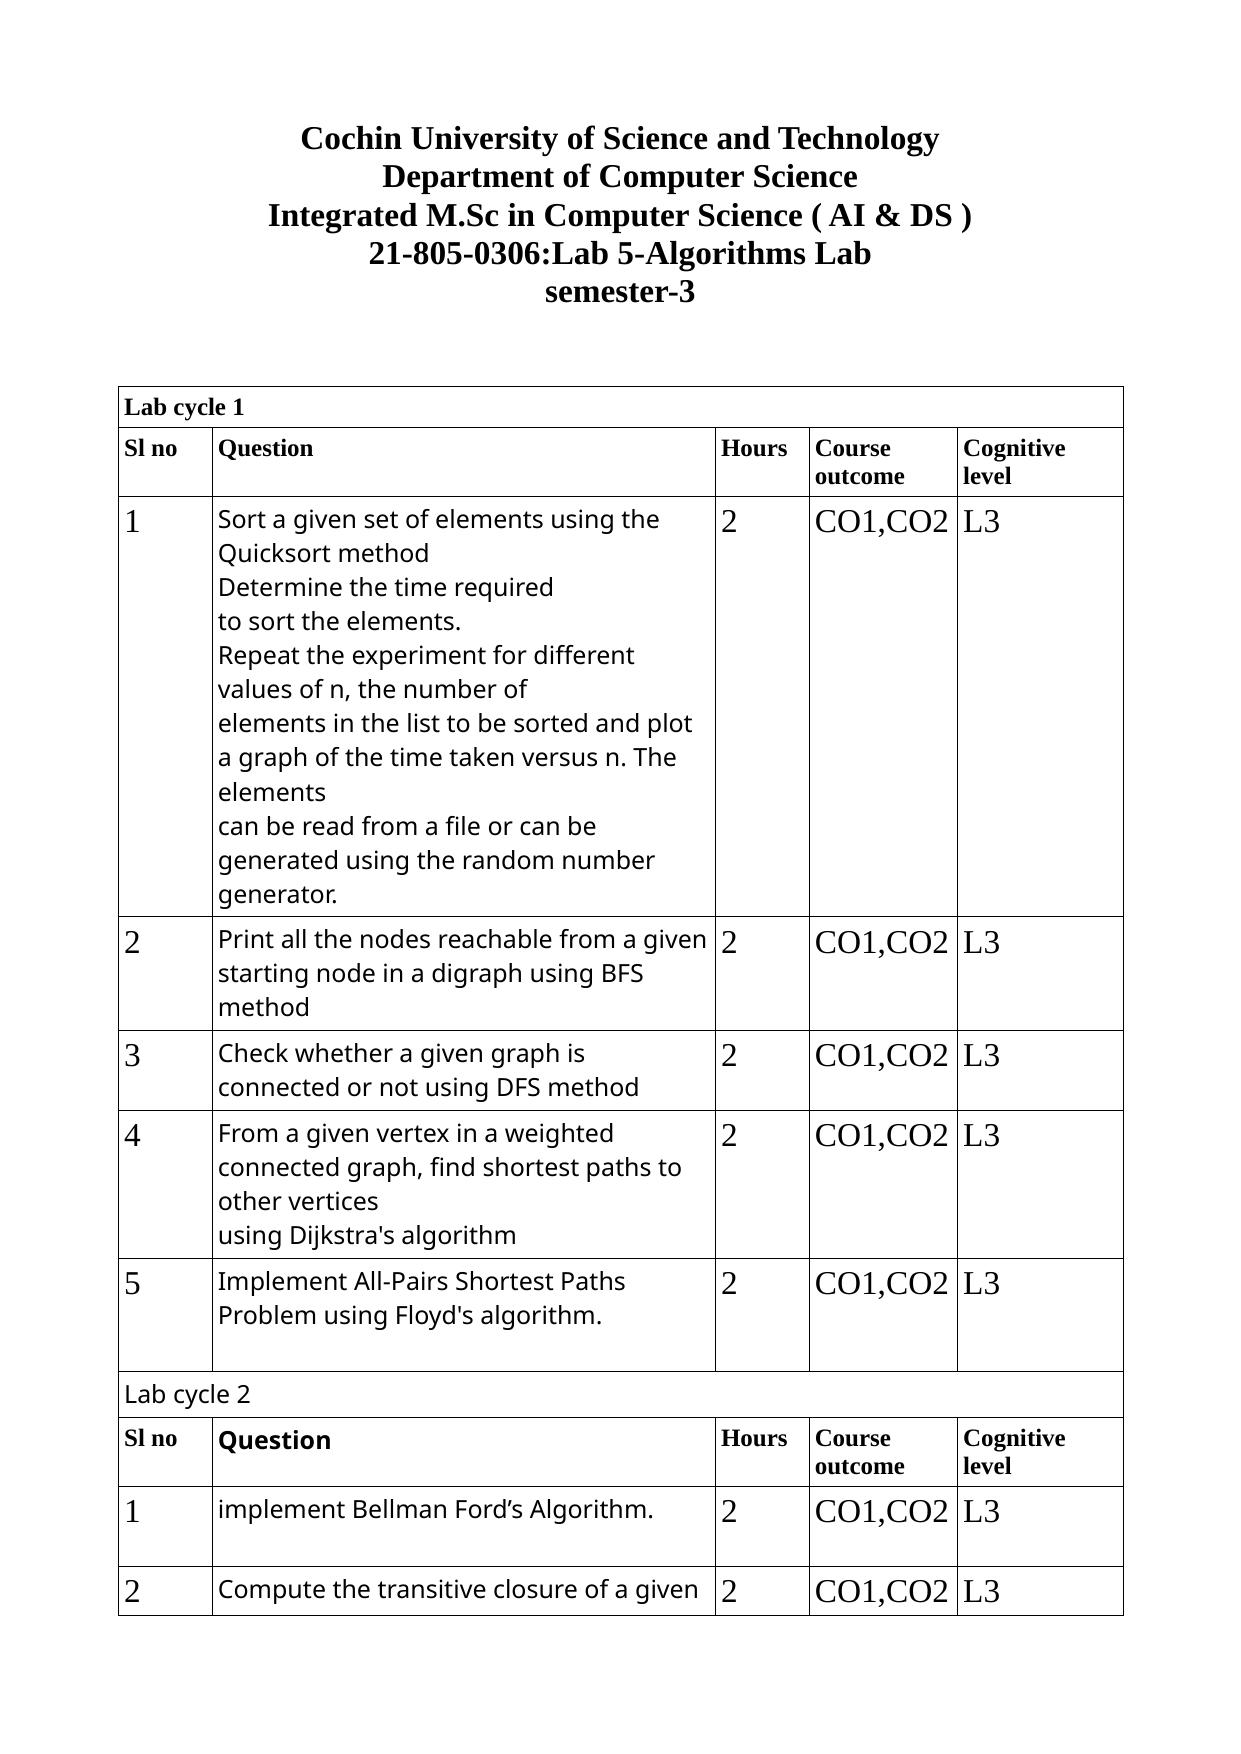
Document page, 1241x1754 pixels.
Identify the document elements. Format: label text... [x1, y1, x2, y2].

table_cell Implement All-Pairs Shortest Paths Problem using Floyd's algorithm. [213, 1259, 715, 1371]
text Integrated M.Sc in Computer Science ( AI & DS ) [118, 195, 1122, 233]
table_cell 1 [119, 1487, 212, 1566]
table_cell From a given vertex in a weighted connected graph, find shortest paths to other vertices using Dijkstra's algorithm [213, 1111, 715, 1257]
table_cell 2 [119, 1567, 212, 1615]
table_cell CO1,CO2 [810, 917, 957, 1030]
table_cell CO1,CO2 [810, 1031, 957, 1109]
table_cell L3 [958, 1259, 1123, 1371]
table_cell CO1,CO2 [810, 497, 957, 916]
table_cell 2 [716, 917, 809, 1030]
table_cell Hours [716, 1418, 809, 1486]
table_cell Course outcome [810, 428, 957, 496]
table_cell 1 [119, 497, 212, 916]
table_cell Sort a given set of elements using the Quicksort method Determine the time required to sort the elements. Repeat the experiment for different values of n, the number of elements in the list to be sorted and plot a graph of the time taken versus n. The elements can be read from a file or can be generated using the random number generator. [213, 497, 715, 916]
table_cell 2 [716, 1111, 809, 1257]
table_cell Hours [716, 428, 809, 496]
text Department of Computer Science [118, 156, 1122, 195]
table_cell 4 [119, 1111, 212, 1257]
table_cell L3 [958, 1567, 1123, 1615]
table_cell Cognitive level [958, 1418, 1123, 1486]
table_cell Print all the nodes reachable from a given starting node in a digraph using BFS method [213, 917, 715, 1030]
text 21-805-0306:Lab 5-Algorithms Lab [118, 233, 1122, 271]
table_header Lab cycle 1 [119, 387, 1123, 427]
table_cell 2 [119, 917, 212, 1030]
table_cell Check whether a given graph is connected or not using DFS method [213, 1031, 715, 1109]
table_cell L3 [958, 1031, 1123, 1109]
table_cell 2 [716, 1259, 809, 1371]
text Cochin University of Science and Technology [118, 118, 1122, 156]
text semester-3 [118, 271, 1122, 310]
table_cell 5 [119, 1259, 212, 1371]
table_cell Question [213, 1418, 715, 1486]
table_cell L3 [958, 1111, 1123, 1257]
table_cell 2 [716, 497, 809, 916]
table_cell L3 [958, 1487, 1123, 1566]
table_cell Sl no [119, 1418, 212, 1486]
table_cell implement Bellman Ford’s Algorithm. [213, 1487, 715, 1566]
table_cell Sl no [119, 428, 212, 496]
table_cell CO1,CO2 [810, 1111, 957, 1257]
table_cell Compute the transitive closure of a given [213, 1567, 715, 1615]
table_cell 3 [119, 1031, 212, 1109]
table_cell Course outcome [810, 1418, 957, 1486]
table_cell 2 [716, 1567, 809, 1615]
table_cell Lab cycle 2 [119, 1372, 1123, 1417]
table_cell Question [213, 428, 715, 496]
table_cell L3 [958, 917, 1123, 1030]
table_cell CO1,CO2 [810, 1487, 957, 1566]
table_cell 2 [716, 1487, 809, 1566]
table_cell L3 [958, 497, 1123, 916]
table_cell Cognitive level [958, 428, 1123, 496]
table_cell CO1,CO2 [810, 1567, 957, 1615]
table_cell CO1,CO2 [810, 1259, 957, 1371]
table_cell 2 [716, 1031, 809, 1109]
